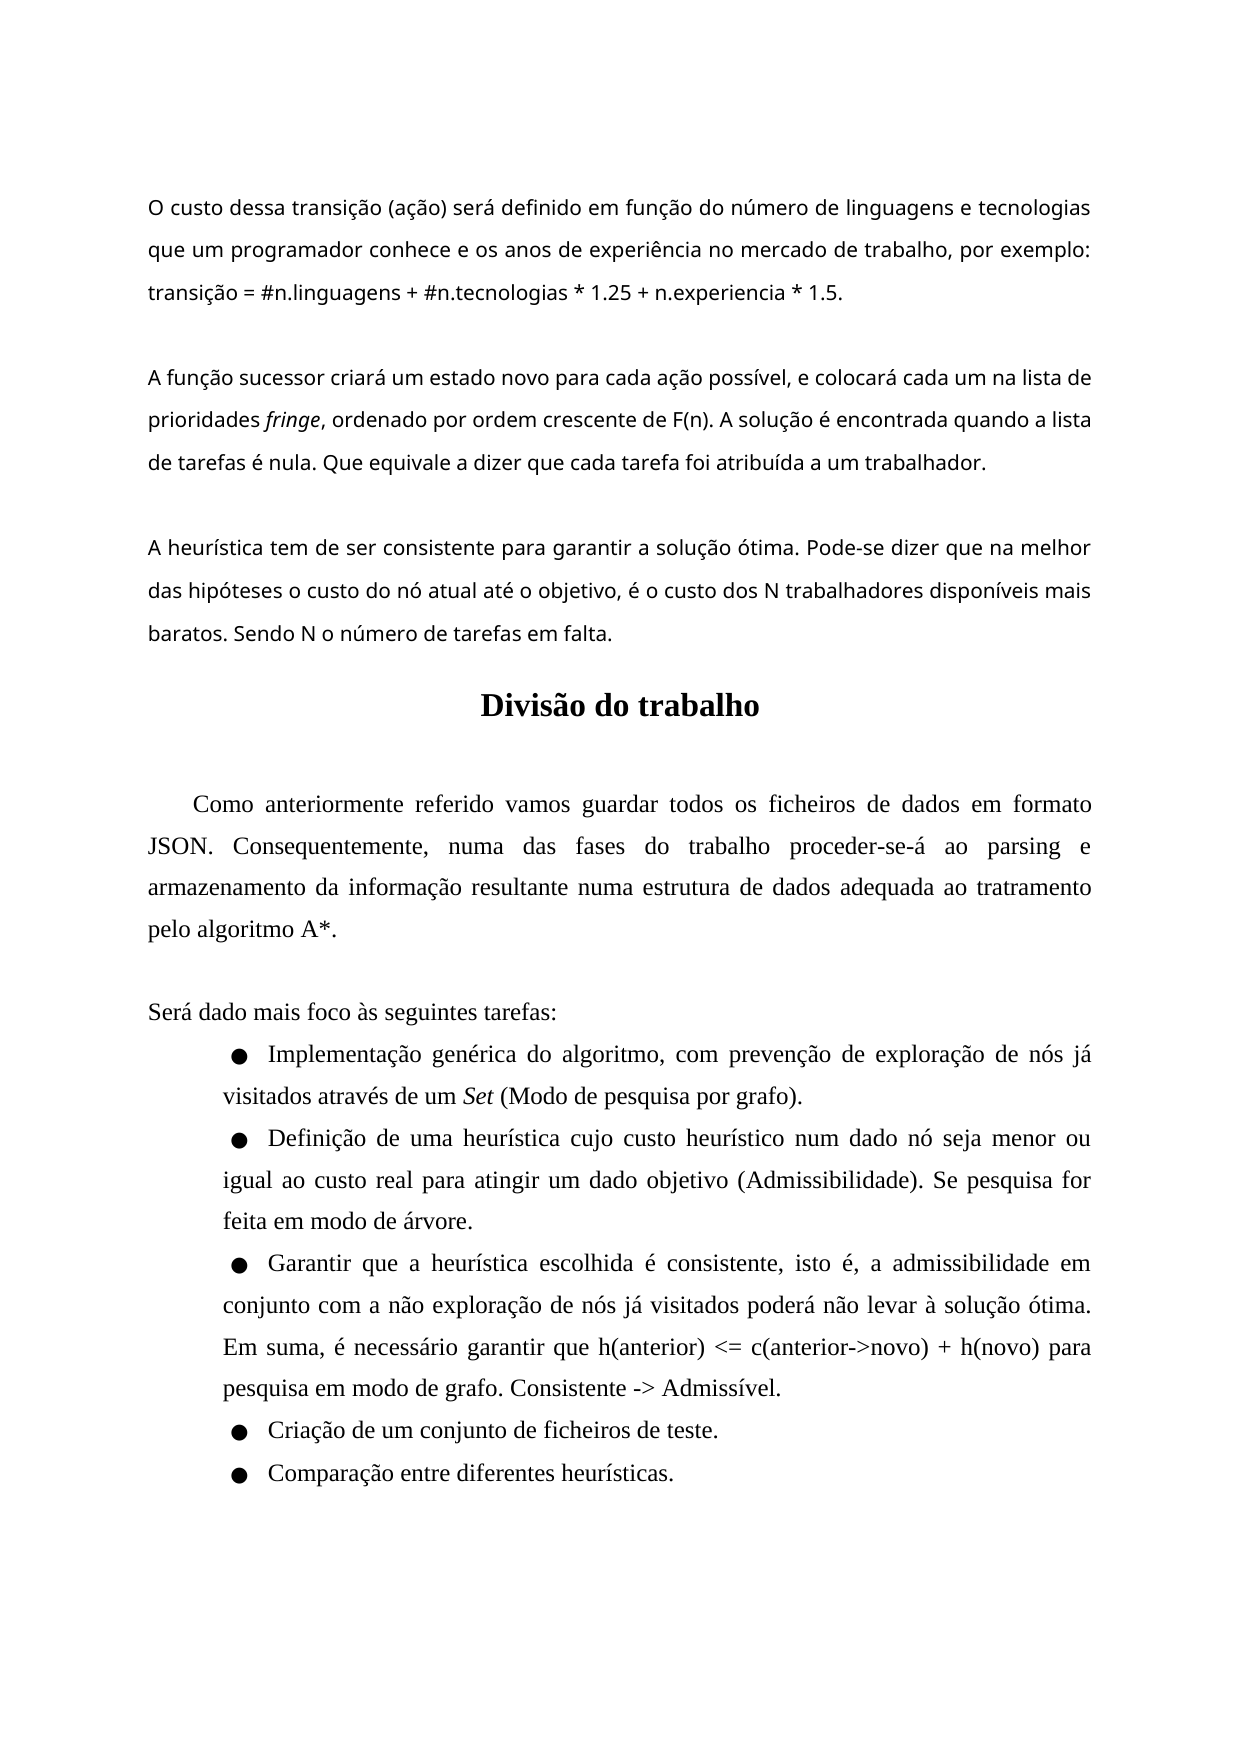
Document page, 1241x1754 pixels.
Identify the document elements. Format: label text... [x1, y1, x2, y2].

list Criação de um conjunto de ficheiros de teste. [185, 1416, 1092, 1444]
list Definição de uma heurística cujo custo heurístico num dado nó seja menor ou igual ao custo real para atingir um dado objetivo (Admissibilidade). Se pesquisa for feita em modo de árvore. [185, 1124, 1092, 1235]
list Implementação genérica do algoritmo, com prevenção de exploração de nós já visitados através de um Set (Modo de pesquisa por grafo). [185, 1040, 1092, 1110]
text A função sucessor criará um estado novo para cada ação possível, e colocará cada um na lista de prioridades fringe, ordenado por ordem crescente de F(n). A solução é encontrada quando a lista de tarefas é nula. Que equivale a dizer que cada tarefa foi atribuída a um trabalhador. [148, 363, 1092, 477]
text A heurística tem de ser consistente para garantir a solução ótima. Pode-se dizer que na melhor das hipóteses o custo do nó atual até o objetivo, é o custo dos N trabalhadores disponíveis mais baratos. Sendo N o número de tarefas em falta. [148, 533, 1092, 647]
list Garantir que a heurística escolhida é consistente, isto é, a admissibilidade em conjunto com a não exploração de nós já visitados poderá não levar à solução ótima. Em suma, é necessário garantir que h(anterior) <= c(anterior->novo) + h(novo) para pesquisa em modo de grafo. Consistente -> Admissível. [185, 1249, 1092, 1402]
text O custo dessa transição (ação) será definido em função do número de linguagens e tecnologias que um programador conhece e os anos de experiência no mercado de trabalho, por exemplo: transição = #n.linguagens + #n.tecnologias * 1.25 + n.experiencia * 1.5. [148, 193, 1092, 306]
subtitle Divisão do trabalho [148, 686, 1092, 723]
list Comparação entre diferentes heurísticas. [185, 1459, 1092, 1487]
text Como anteriormente referido vamos guardar todos os ficheiros de dados em formato JSON. Consequentemente, numa das fases do trabalho proceder-se-á ao parsing e armazenamento da informação resultante numa estrutura de dados adequada ao tratramento pelo algoritmo A*. [148, 790, 1092, 943]
text Será dado mais foco às seguintes tarefas: [148, 998, 1092, 1026]
